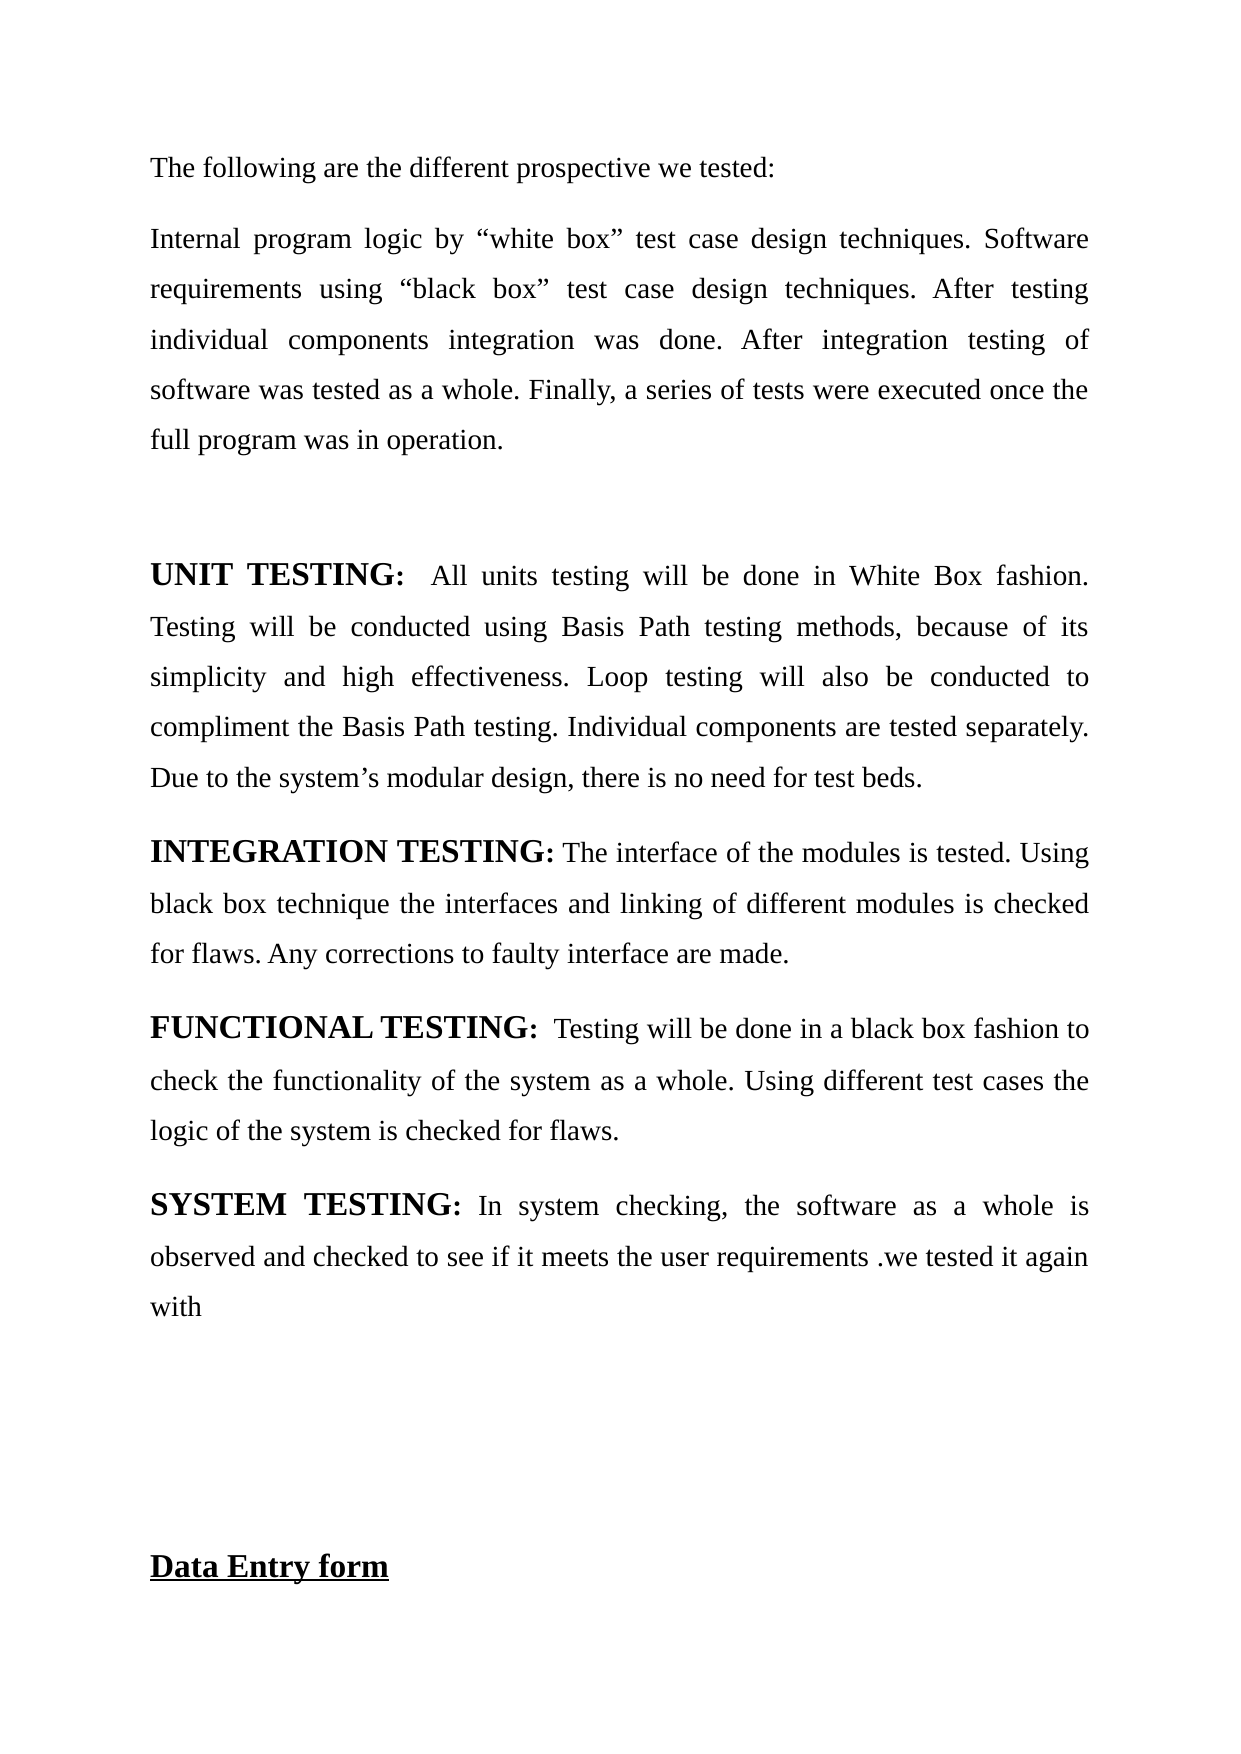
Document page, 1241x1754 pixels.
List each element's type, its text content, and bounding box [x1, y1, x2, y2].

text Data Entry form [150, 1546, 1090, 1584]
text UNIT TESTING: All units testing will be done in White Box fashion. Testing will be conducted using Basis Path testing methods, because of its simplicity and high effectiveness. Loop testing will also be conducted to compliment the Basis Path testing. Individual components are tested separately. Due to the system’s modular design, there is no need for test beds. [150, 554, 1090, 793]
text SYSTEM TESTING: In system checking, the software as a whole is observed and checked to see if it meets the user requirements .we tested it again with [150, 1184, 1090, 1323]
text INTEGRATION TESTING: The interface of the modules is tested. Using black box technique the interfaces and linking of different modules is checked for flaws. Any corrections to faulty interface are made. [150, 831, 1090, 970]
text The following are the different prospective we tested: [150, 150, 1090, 183]
text FUNCTIONAL TESTING: Testing will be done in a black box fashion to check the functionality of the system as a whole. Using different test cases the logic of the system is checked for flaws. [150, 1008, 1090, 1147]
text Internal program logic by “white box” test case design techniques. Software requirements using “black box” test case design techniques. After testing individual components integration was done. After integration testing of software was tested as a whole. Finally, a series of tests were executed once the full program was in operation. [150, 221, 1090, 456]
